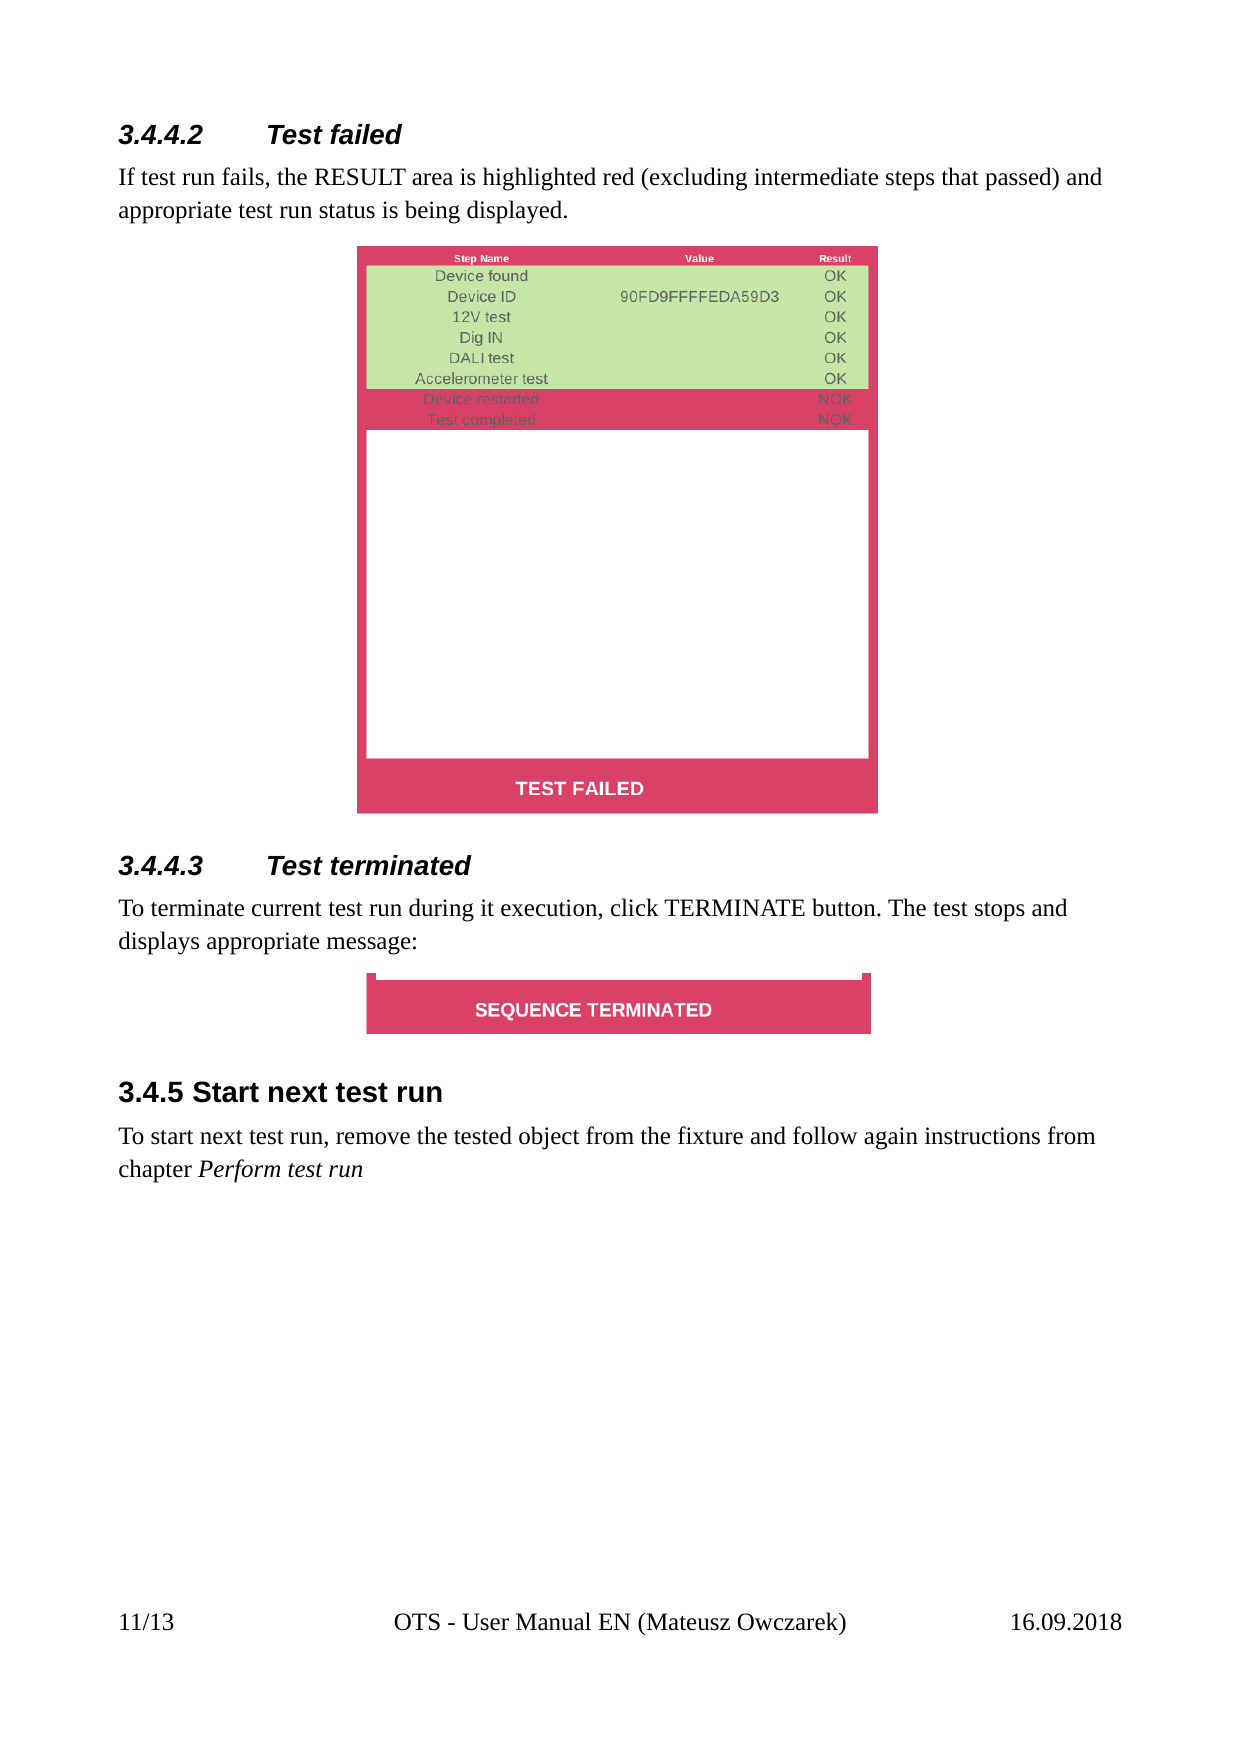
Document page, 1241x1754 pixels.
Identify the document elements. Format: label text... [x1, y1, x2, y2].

text To terminate current test run during it execution, click TERMINATE button. The test stops and displays appropriate message: [118, 893, 1122, 955]
subtitle Test failed [118, 118, 1122, 150]
text If test run fails, the RESULT area is highlighted red (excluding intermediate steps that passed) and appropriate test run status is being displayed. [118, 162, 1122, 224]
picture [353, 243, 887, 818]
picture [355, 973, 886, 1042]
text To start next test run, remove the tested object from the fixture and follow again instructions from chapter Perform test run [118, 1121, 1122, 1183]
subtitle Test terminated [118, 849, 1122, 881]
subtitle Start next test run [118, 1075, 1122, 1109]
